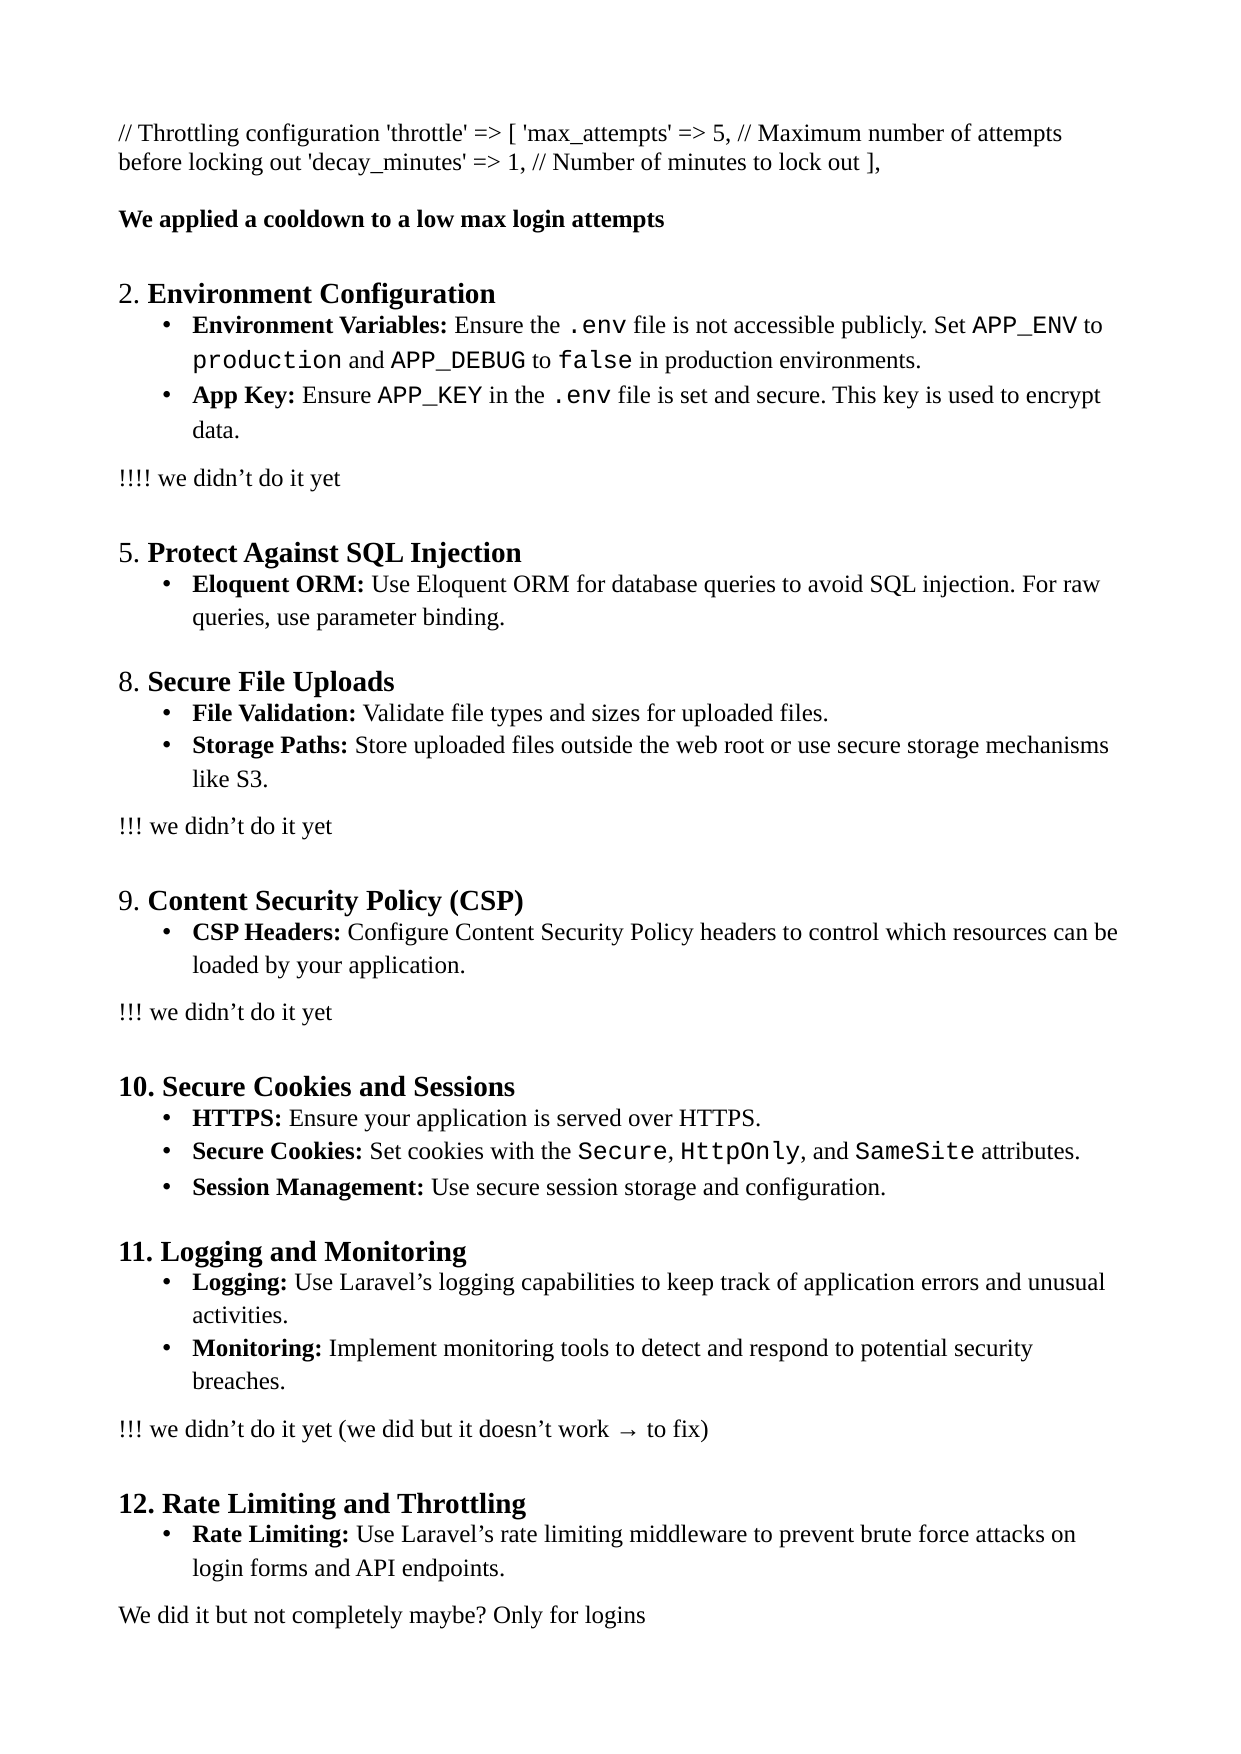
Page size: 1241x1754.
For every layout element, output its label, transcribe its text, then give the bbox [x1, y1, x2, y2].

subtitle 12. Rate Limiting and Throttling [118, 1486, 1122, 1519]
list Rate Limiting: Use Laravel’s rate limiting middleware to prevent brute force attacks on login forms and API endpoints. [162, 1519, 1122, 1581]
text !!!! we didn’t do it yet [118, 463, 1122, 492]
text !!! we didn’t do it yet [118, 811, 1122, 840]
list CSP Headers: Configure Content Security Policy headers to control which resources can be loaded by your application. [162, 917, 1122, 979]
list App Key: Ensure APP_KEY in the .env file is set and secure. This key is used to encrypt data. [162, 381, 1122, 444]
subtitle 2. Environment Configuration [118, 276, 1122, 310]
subtitle 9. Content Security Policy (CSP) [118, 883, 1122, 917]
list Session Management: Use secure session storage and configuration. [162, 1172, 1122, 1200]
list Logging: Use Laravel’s logging capabilities to keep track of application errors and unusual activities. [162, 1267, 1122, 1329]
text We did it but not completely maybe? Only for logins [118, 1600, 1122, 1629]
text // Throttling configuration 'throttle' => [ 'max_attempts' => 5, // Maximum number of attempts before locking out 'decay_minutes' => 1, // Number of minutes to lock out ], [118, 118, 1122, 176]
subtitle 5. Protect Against SQL Injection [118, 535, 1122, 569]
subtitle 11. Logging and Monitoring [118, 1234, 1122, 1267]
subtitle 10. Secure Cookies and Sessions [118, 1069, 1122, 1103]
list Monitoring: Implement monitoring tools to detect and respond to potential security breaches. [162, 1333, 1122, 1395]
text We applied a cooldown to a low max login attempts [118, 204, 1122, 233]
list File Validation: Validate file types and sizes for uploaded files. [162, 698, 1122, 726]
text !!! we didn’t do it yet (we did but it doesn’t work → to fix) [118, 1414, 1122, 1443]
list Environment Variables: Ensure the .env file is not accessible publicly. Set APP_ENV to production and APP_DEBUG to false in production environments. [162, 310, 1122, 376]
list Storage Paths: Store uploaded files outside the web root or use secure storage mechanisms like S3. [162, 731, 1122, 792]
list Secure Cookies: Set cookies with the Secure, HttpOnly, and SameSite attributes. [162, 1136, 1122, 1167]
list Eloquent ORM: Use Eloquent ORM for database queries to avoid SQL injection. For raw queries, use parameter binding. [162, 569, 1122, 631]
subtitle 8. Secure File Uploads [118, 664, 1122, 698]
list HTTPS: Ensure your application is served over HTTPS. [162, 1103, 1122, 1132]
text !!! we didn’t do it yet [118, 997, 1122, 1026]
